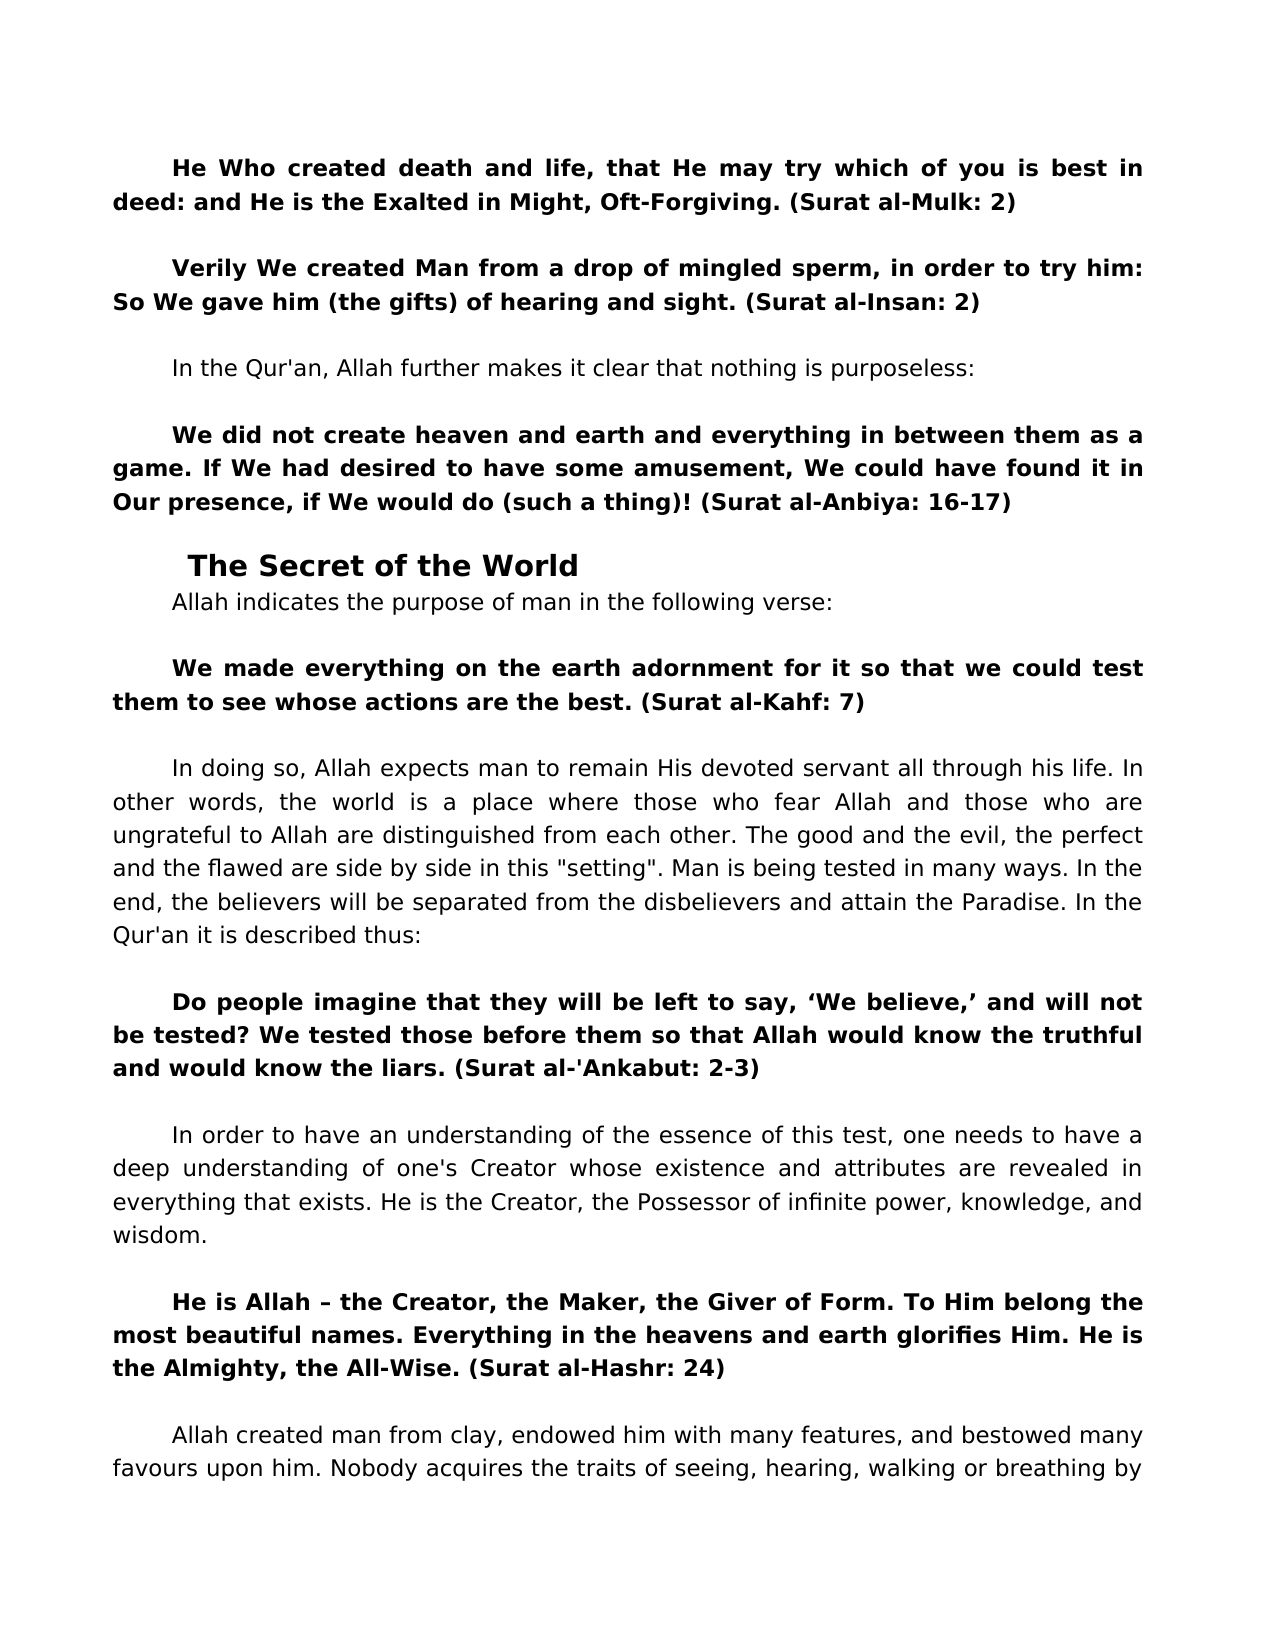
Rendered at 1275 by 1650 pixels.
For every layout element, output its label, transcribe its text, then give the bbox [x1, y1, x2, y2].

text In the Qur'an, Allah further makes it clear that nothing is purposeless: [112, 350, 1145, 383]
text Allah created man from clay, endowed him with many features, and bestowed many favours upon him. Nobody acquires the traits of seeing, hearing, walking or breathing by [112, 1417, 1145, 1483]
text He is Allah – the Creator, the Maker, the Giver of Form. To Him belong the most beautiful names. Everything in the heavens and earth glorifies Him. He is the Almighty, the All-Wise. (Surat al-Hashr: 24) [112, 1283, 1145, 1383]
text We did not create heaven and earth and everything in between them as a game. If We had desired to have some amusement, We could have found it in Our presence, if We would do (such a thing)! (Surat al-Anbiya: 16-17) [112, 417, 1145, 517]
text Verily We created Man from a drop of mingled sperm, in order to try him: So We gave him (the gifts) of hearing and sight. (Surat al-Insan: 2) [112, 250, 1145, 317]
text Allah indicates the purpose of man in the following verse: [112, 583, 1145, 617]
text In doing so, Allah expects man to remain His devoted servant all through his life. In other words, the world is a place where those who fear Allah and those who are ungrateful to Allah are distinguished from each other. The good and the evil, the perfect and the flawed are side by side in this "setting". Man is being tested in many ways. In the end, the believers will be separated from the disbelievers and attain the Paradise. In the Qur'an it is described thus: [112, 750, 1145, 950]
text Do people imagine that they will be left to say, ‘We believe,’ and will not be tested? We tested those before them so that Allah would know the truthful and would know the liars. (Surat al-'Ankabut: 2-3) [112, 983, 1145, 1083]
text We made everything on the earth adornment for it so that we could test them to see whose actions are the best. (Surat al-Kahf: 7) [112, 650, 1145, 717]
text The Secret of the World [112, 550, 1145, 583]
text In order to have an understanding of the essence of this test, one needs to have a deep understanding of one's Creator whose existence and attributes are revealed in everything that exists. He is the Creator, the Possessor of infinite power, knowledge, and wisdom. [112, 1117, 1145, 1250]
text He Who created death and life, that He may try which of you is best in deed: and He is the Exalted in Might, Oft-Forgiving. (Surat al-Mulk: 2) [112, 150, 1145, 217]
